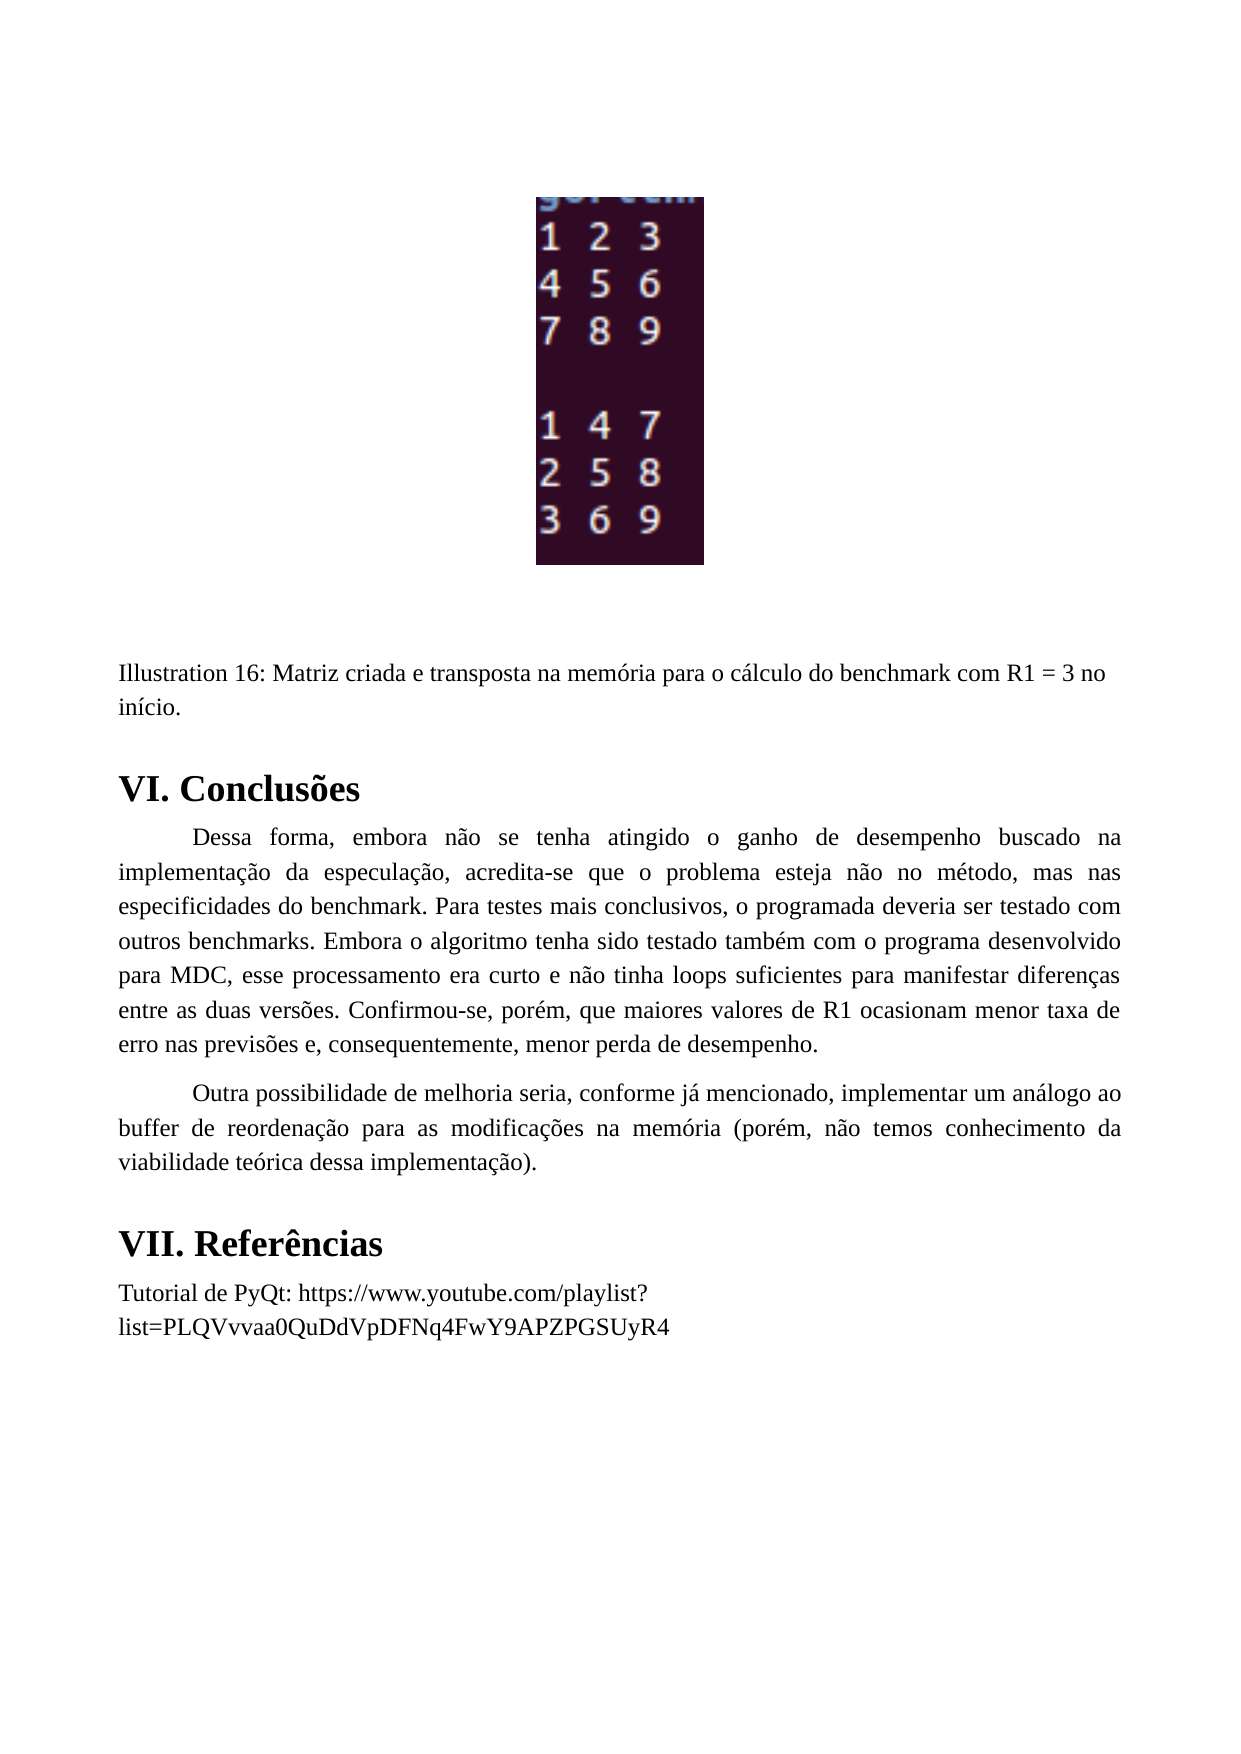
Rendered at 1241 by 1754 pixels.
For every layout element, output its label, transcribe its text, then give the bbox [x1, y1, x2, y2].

text Outra possibilidade de melhoria seria, conforme já mencionado, implementar um análogo ao buffer de reordenação para as modificações na memória (porém, não temos conhecimento da viabilidade teórica dessa implementação). [118, 1078, 1122, 1176]
subtitle VII. Referências [118, 1221, 1122, 1265]
text Dessa forma, embora não se tenha atingido o ganho de desempenho buscado na implementação da especulação, acredita-se que o problema esteja não no método, mas nas especificidades do benchmark. Para testes mais conclusivos, o programada deveria ser testado com outros benchmarks. Embora o algoritmo tenha sido testado também com o programa desenvolvido para MDC, esse processamento era curto e não tinha loops suficientes para manifestar diferenças entre as duas versões. Confirmou-se, porém, que maiores valores de R1 ocasionam menor taxa de erro nas previsões e, consequentemente, menor perda de desempenho. [118, 822, 1122, 1058]
subtitle VI. Conclusões [118, 766, 1122, 810]
text Tutorial de PyQt: https://www.youtube.com/playlist?list=PLQVvvaa0QuDdVpDFNq4FwY9APZPGSUyR4 [118, 1278, 1122, 1341]
text Illustration 16: Matriz criada e transposta na memória para o cálculo do benchmark com R1 = 3 no início. [118, 658, 1122, 721]
